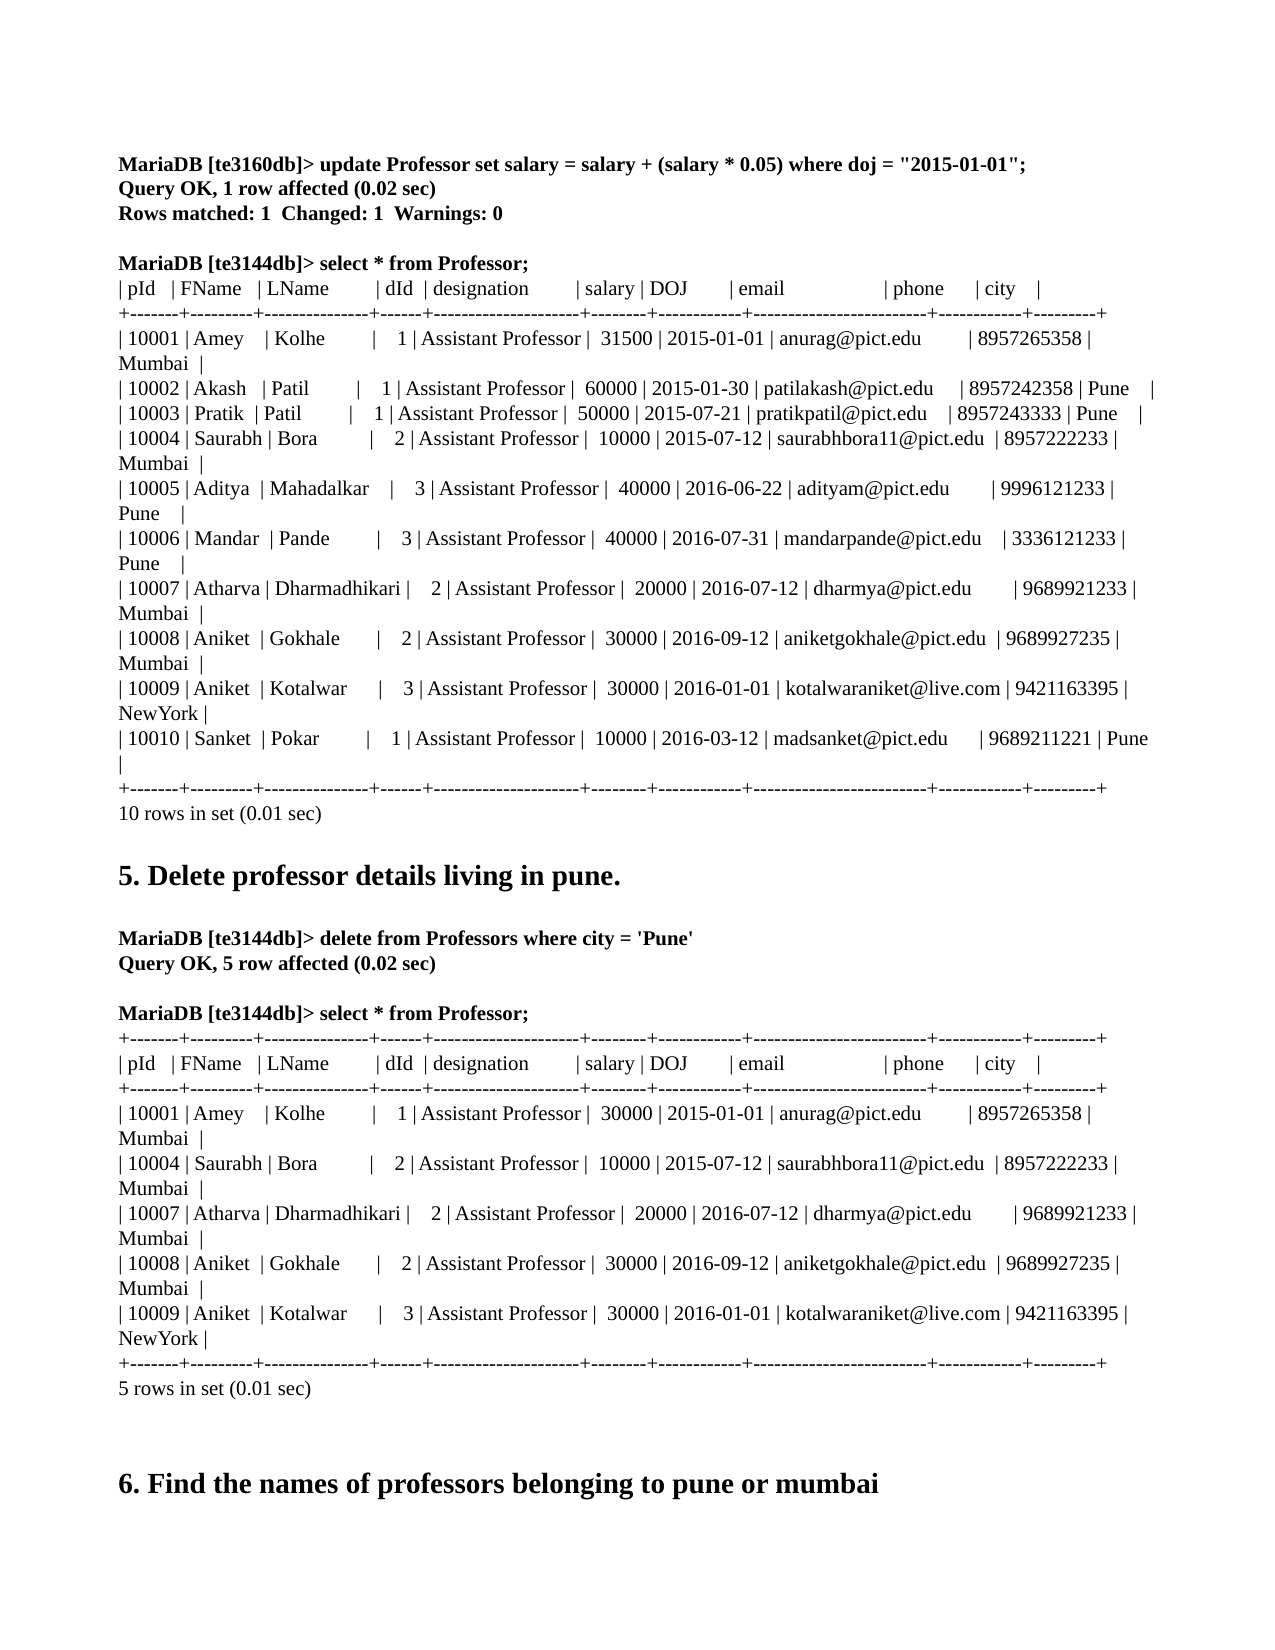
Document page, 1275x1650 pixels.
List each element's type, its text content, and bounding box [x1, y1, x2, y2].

text +-------+---------+---------------+------+---------------------+--------+------------+-------------------------+------------+---------+ [118, 1024, 1157, 1049]
text | 10004 | Saurabh | Bora | 2 | Assistant Professor | 10000 | 2015-07-12 | saurabhbora11@pict.edu | 8957222233 | Mumbai | [118, 425, 1157, 475]
text | 10001 | Amey | Kolhe | 1 | Assistant Professor | 31500 | 2015-01-01 | anurag@pict.edu | 8957265358 | Mumbai | [118, 325, 1157, 375]
text | 10004 | Saurabh | Bora | 2 | Assistant Professor | 10000 | 2015-07-12 | saurabhbora11@pict.edu | 8957222233 | Mumbai | [118, 1149, 1157, 1199]
text 10 rows in set (0.01 sec) [118, 800, 1157, 825]
text | 10001 | Amey | Kolhe | 1 | Assistant Professor | 30000 | 2015-01-01 | anurag@pict.edu | 8957265358 | Mumbai | [118, 1099, 1157, 1149]
text MariaDB [te3144db]> select * from Professor; [118, 999, 1157, 1024]
text +-------+---------+---------------+------+---------------------+--------+------------+-------------------------+------------+---------+ [118, 300, 1157, 325]
text 6. Find the names of professors belonging to pune or mumbai [118, 1467, 1157, 1500]
text | pId | FName | LName | dId | designation | salary | DOJ | email | phone | city | [118, 275, 1157, 300]
text | 10003 | Pratik | Patil | 1 | Assistant Professor | 50000 | 2015-07-21 | pratikpatil@pict.edu | 8957243333 | Pune | [118, 400, 1157, 425]
text 5. Delete professor details living in pune. [118, 858, 1157, 892]
text | 10002 | Akash | Patil | 1 | Assistant Professor | 60000 | 2015-01-30 | patilakash@pict.edu | 8957242358 | Pune | [118, 375, 1157, 400]
text MariaDB [te3160db]> update Professor set salary = salary + (salary * 0.05) where doj = "2015-01-01"; [118, 152, 1157, 176]
text | 10009 | Aniket | Kotalwar | 3 | Assistant Professor | 30000 | 2016-01-01 | kotalwaraniket@live.com | 9421163395 | NewYork | [118, 1299, 1157, 1349]
text | 10007 | Atharva | Dharmadhikari | 2 | Assistant Professor | 20000 | 2016-07-12 | dharmya@pict.edu | 9689921233 | Mumbai | [118, 1199, 1157, 1249]
text Query OK, 5 row affected (0.02 sec) [118, 949, 1157, 974]
text +-------+---------+---------------+------+---------------------+--------+------------+-------------------------+------------+---------+ [118, 775, 1157, 800]
text +-------+---------+---------------+------+---------------------+--------+------------+-------------------------+------------+---------+ [118, 1349, 1157, 1374]
text | 10005 | Aditya | Mahadalkar | 3 | Assistant Professor | 40000 | 2016-06-22 | adityam@pict.edu | 9996121233 | Pune | [118, 475, 1157, 525]
text +-------+---------+---------------+------+---------------------+--------+------------+-------------------------+------------+---------+ [118, 1074, 1157, 1099]
text | 10008 | Aniket | Gokhale | 2 | Assistant Professor | 30000 | 2016-09-12 | aniketgokhale@pict.edu | 9689927235 | Mumbai | [118, 1249, 1157, 1299]
text | 10010 | Sanket | Pokar | 1 | Assistant Professor | 10000 | 2016-03-12 | madsanket@pict.edu | 9689211221 | Pune | [118, 725, 1157, 775]
text MariaDB [te3144db]> select * from Professor; [118, 250, 1157, 275]
text Rows matched: 1 Changed: 1 Warnings: 0 [118, 200, 1157, 225]
text | 10008 | Aniket | Gokhale | 2 | Assistant Professor | 30000 | 2016-09-12 | aniketgokhale@pict.edu | 9689927235 | Mumbai | [118, 625, 1157, 675]
text MariaDB [te3144db]> delete from Professors where city = 'Pune' [118, 925, 1157, 949]
text | 10006 | Mandar | Pande | 3 | Assistant Professor | 40000 | 2016-07-31 | mandarpande@pict.edu | 3336121233 | Pune | [118, 525, 1157, 575]
text Query OK, 1 row affected (0.02 sec) [118, 176, 1157, 200]
text | pId | FName | LName | dId | designation | salary | DOJ | email | phone | city | [118, 1049, 1157, 1074]
text 5 rows in set (0.01 sec) [118, 1374, 1157, 1399]
text | 10007 | Atharva | Dharmadhikari | 2 | Assistant Professor | 20000 | 2016-07-12 | dharmya@pict.edu | 9689921233 | Mumbai | [118, 575, 1157, 625]
text | 10009 | Aniket | Kotalwar | 3 | Assistant Professor | 30000 | 2016-01-01 | kotalwaraniket@live.com | 9421163395 | NewYork | [118, 675, 1157, 725]
